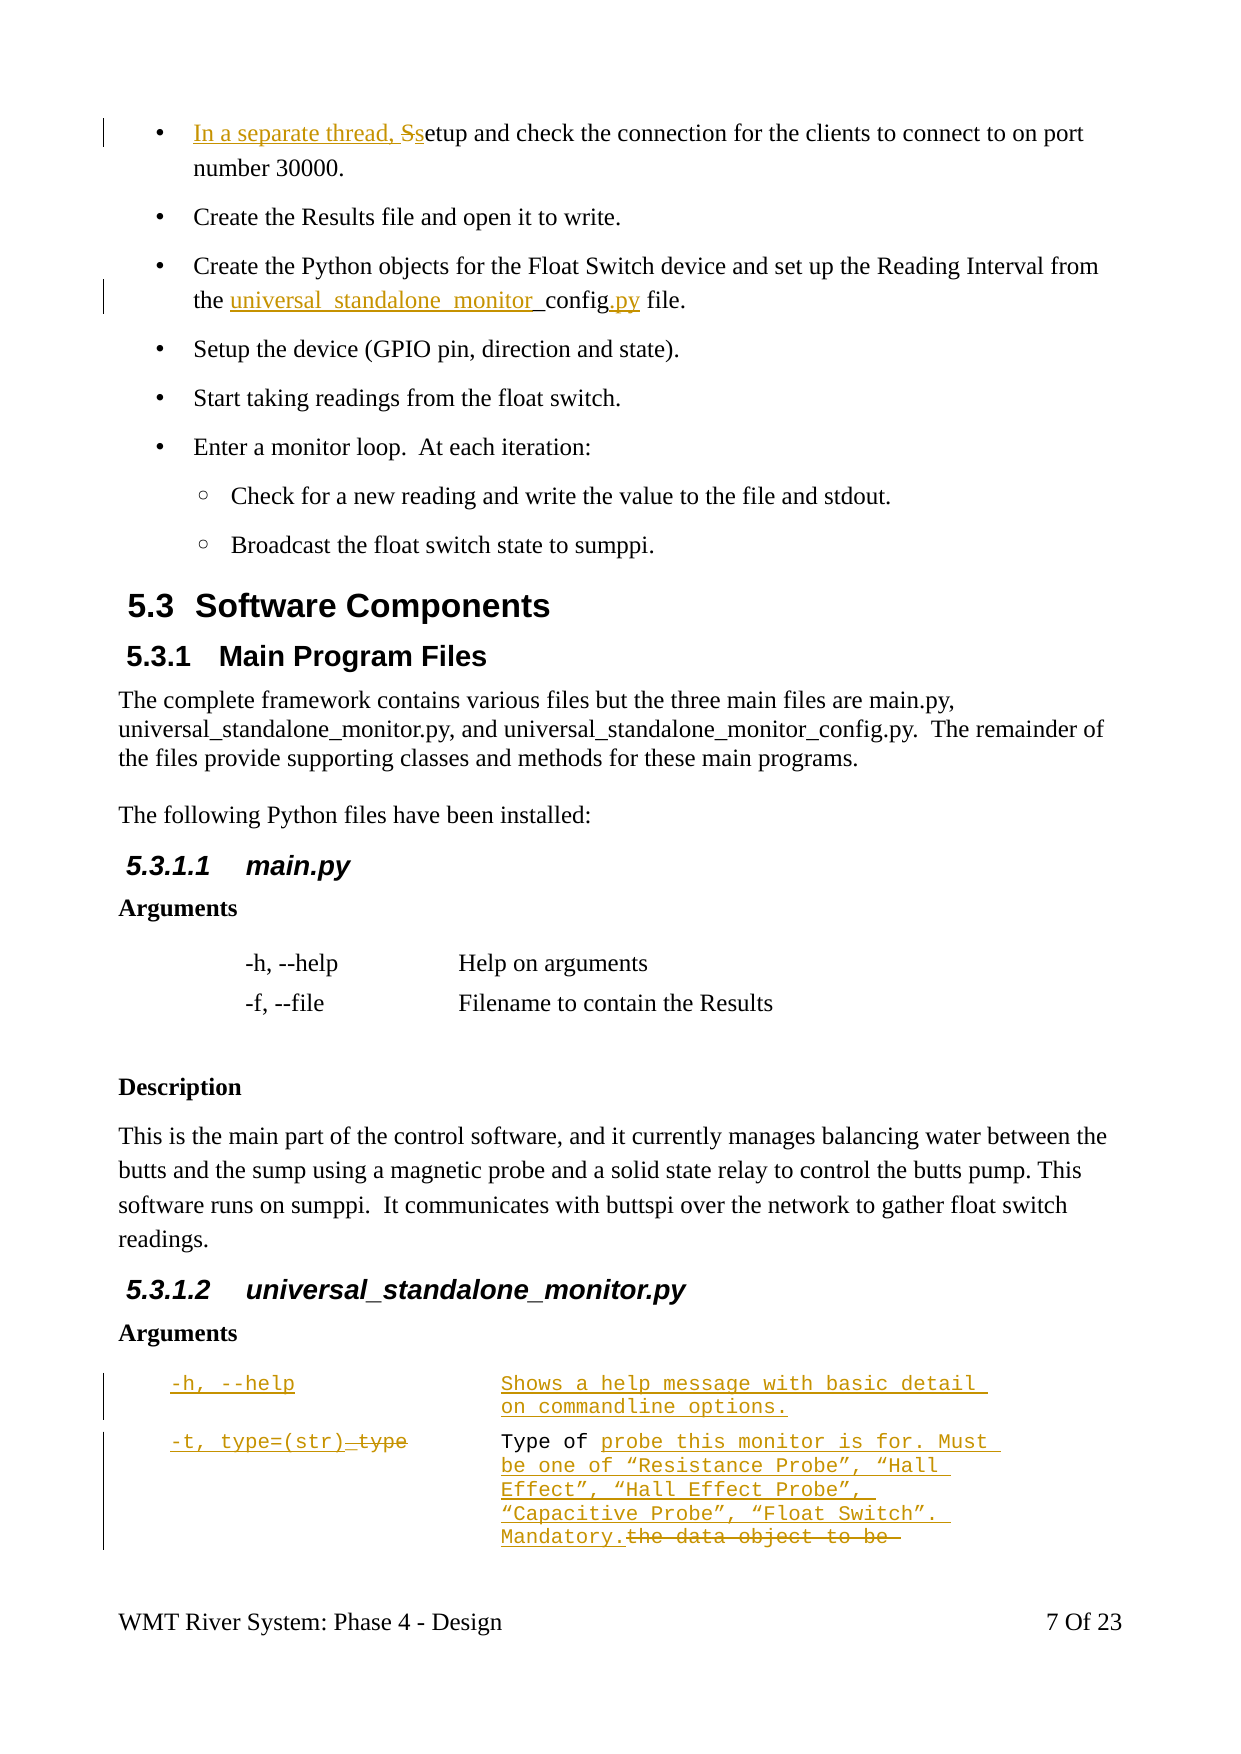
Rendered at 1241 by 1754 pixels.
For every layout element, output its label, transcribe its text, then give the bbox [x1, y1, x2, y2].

subtitle Main Program Files [118, 639, 1122, 673]
table_cell -f, --file [239, 983, 452, 1023]
list Create the Results file and open it to write. [156, 202, 1122, 230]
list Enter a monitor loop. At each iteration: [156, 432, 1122, 461]
list Create the Python objects for the Float Switch device and set up the Reading Interval from the universal_standalone_monitor_config.py file. [156, 251, 1122, 314]
subtitle universal_standalone_monitor.py [118, 1274, 1122, 1306]
table_header -h, --help [239, 943, 452, 983]
text The following Python files have been installed: [118, 800, 1122, 829]
table_cell -t, type=(str) [121, 1426, 452, 1556]
list Setup the device (GPIO pin, direction and state). [156, 334, 1122, 363]
subtitle main.py [118, 849, 1122, 881]
list Broadcast the float switch state to sumppi. [193, 531, 1122, 559]
table_cell Type of probe this monitor is for. Must be one of “Resistance Probe”, “Hall Effect”, “Hall Effect Probe”, “Capacitive Probe”, “Float Switch”. Mandatory. [453, 1426, 1007, 1556]
subtitle Software Components [118, 586, 1122, 624]
text The complete framework contains various files but the three main files are main.py, universal_standalone_monitor.py, and universal_standalone_monitor_config.py. The remainder of the files provide supporting classes and methods for these main programs. [118, 685, 1122, 771]
list Start taking readings from the float switch. [156, 383, 1122, 412]
subtitle Description [118, 1072, 1122, 1101]
table_header Help on arguments [453, 943, 1007, 983]
table_header Shows a help message with basic detail on commandline options. [453, 1367, 1007, 1426]
table_cell Filename to contain the Results [453, 983, 1007, 1023]
subtitle Arguments [118, 1318, 1122, 1347]
list Check for a new reading and write the value to the file and stdout. [193, 481, 1122, 510]
subtitle Arguments [118, 893, 1122, 922]
table_header -h, --help [121, 1367, 452, 1426]
list In a separate thread, setup and check the connection for the clients to connect to on port number 30000. [156, 118, 1122, 181]
text This is the main part of the control software, and it currently manages balancing water between the butts and the sump using a magnetic probe and a solid state relay to control the butts pump. This software runs on sumppi. It communicates with buttspi over the network to gather float switch readings. [118, 1121, 1122, 1253]
